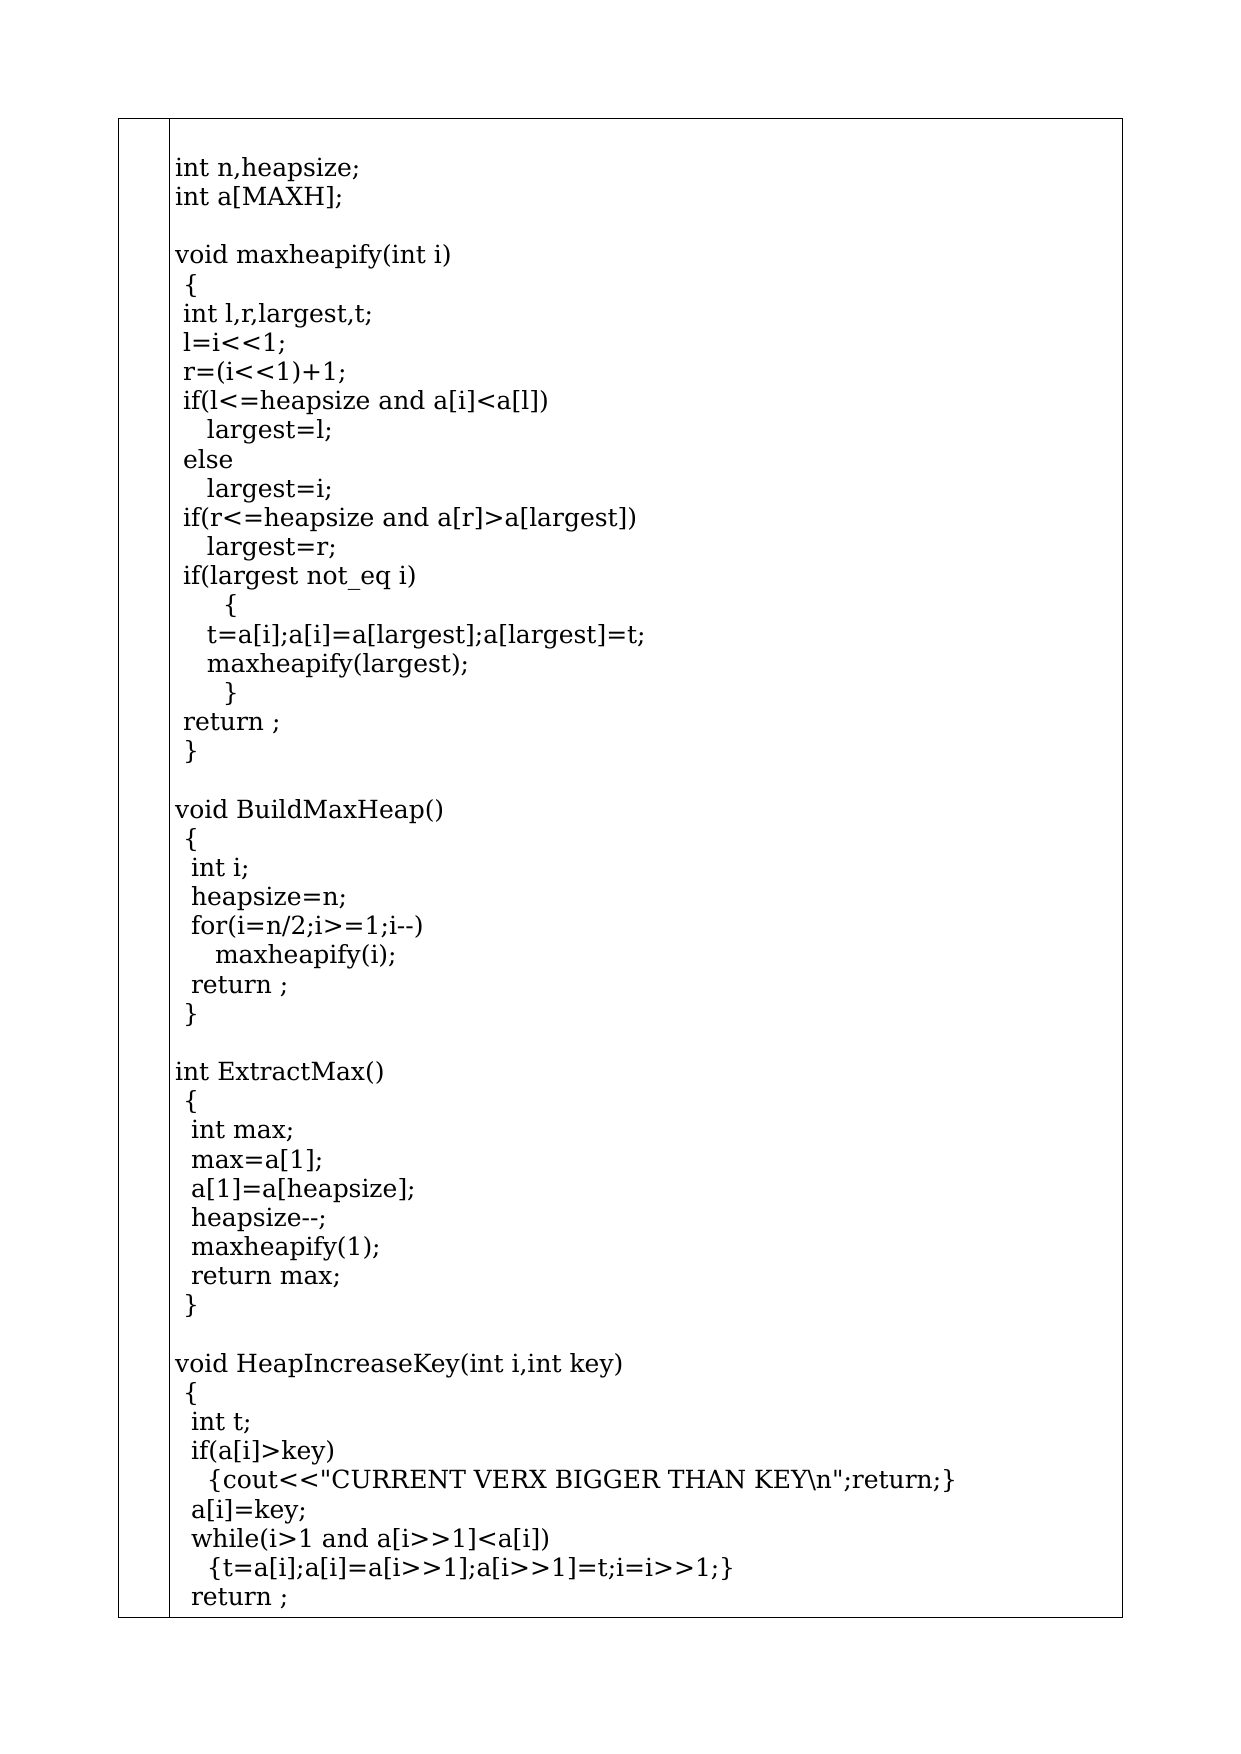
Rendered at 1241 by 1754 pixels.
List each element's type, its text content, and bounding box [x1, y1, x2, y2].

table_header int n,heapsize; int a[MAXH]; void maxheapify(int i) { int l,r,largest,t; l=i<<1; r=(i<<1)+1; if(l<=heapsize and a[i]<a[l]) largest=l; else largest=i; if(r<=heapsize and a[r]>a[largest]) largest=r; if(largest not_eq i) { t=a[i];a[i]=a[largest];a[largest]=t; maxheapify(largest); } return ; } void BuildMaxHeap() { int i; heapsize=n; for(i=n/2;i>=1;i--) maxheapify(i); return ; } int ExtractMax() { int max; max=a[1]; a[1]=a[heapsize]; heapsize--; maxheapify(1); return max; } void HeapIncreaseKey(int i,int key) { int t; if(a[i]>key) {cout<<"CURRENT VERX BIGGER THAN KEY\n";return;} a[i]=key; while(i>1 and a[i>>1]<a[i]) {t=a[i];a[i]=a[i>>1];a[i>>1]=t;i=i>>1;} return ; [170, 119, 1122, 1617]
table_header [119, 119, 169, 1617]
